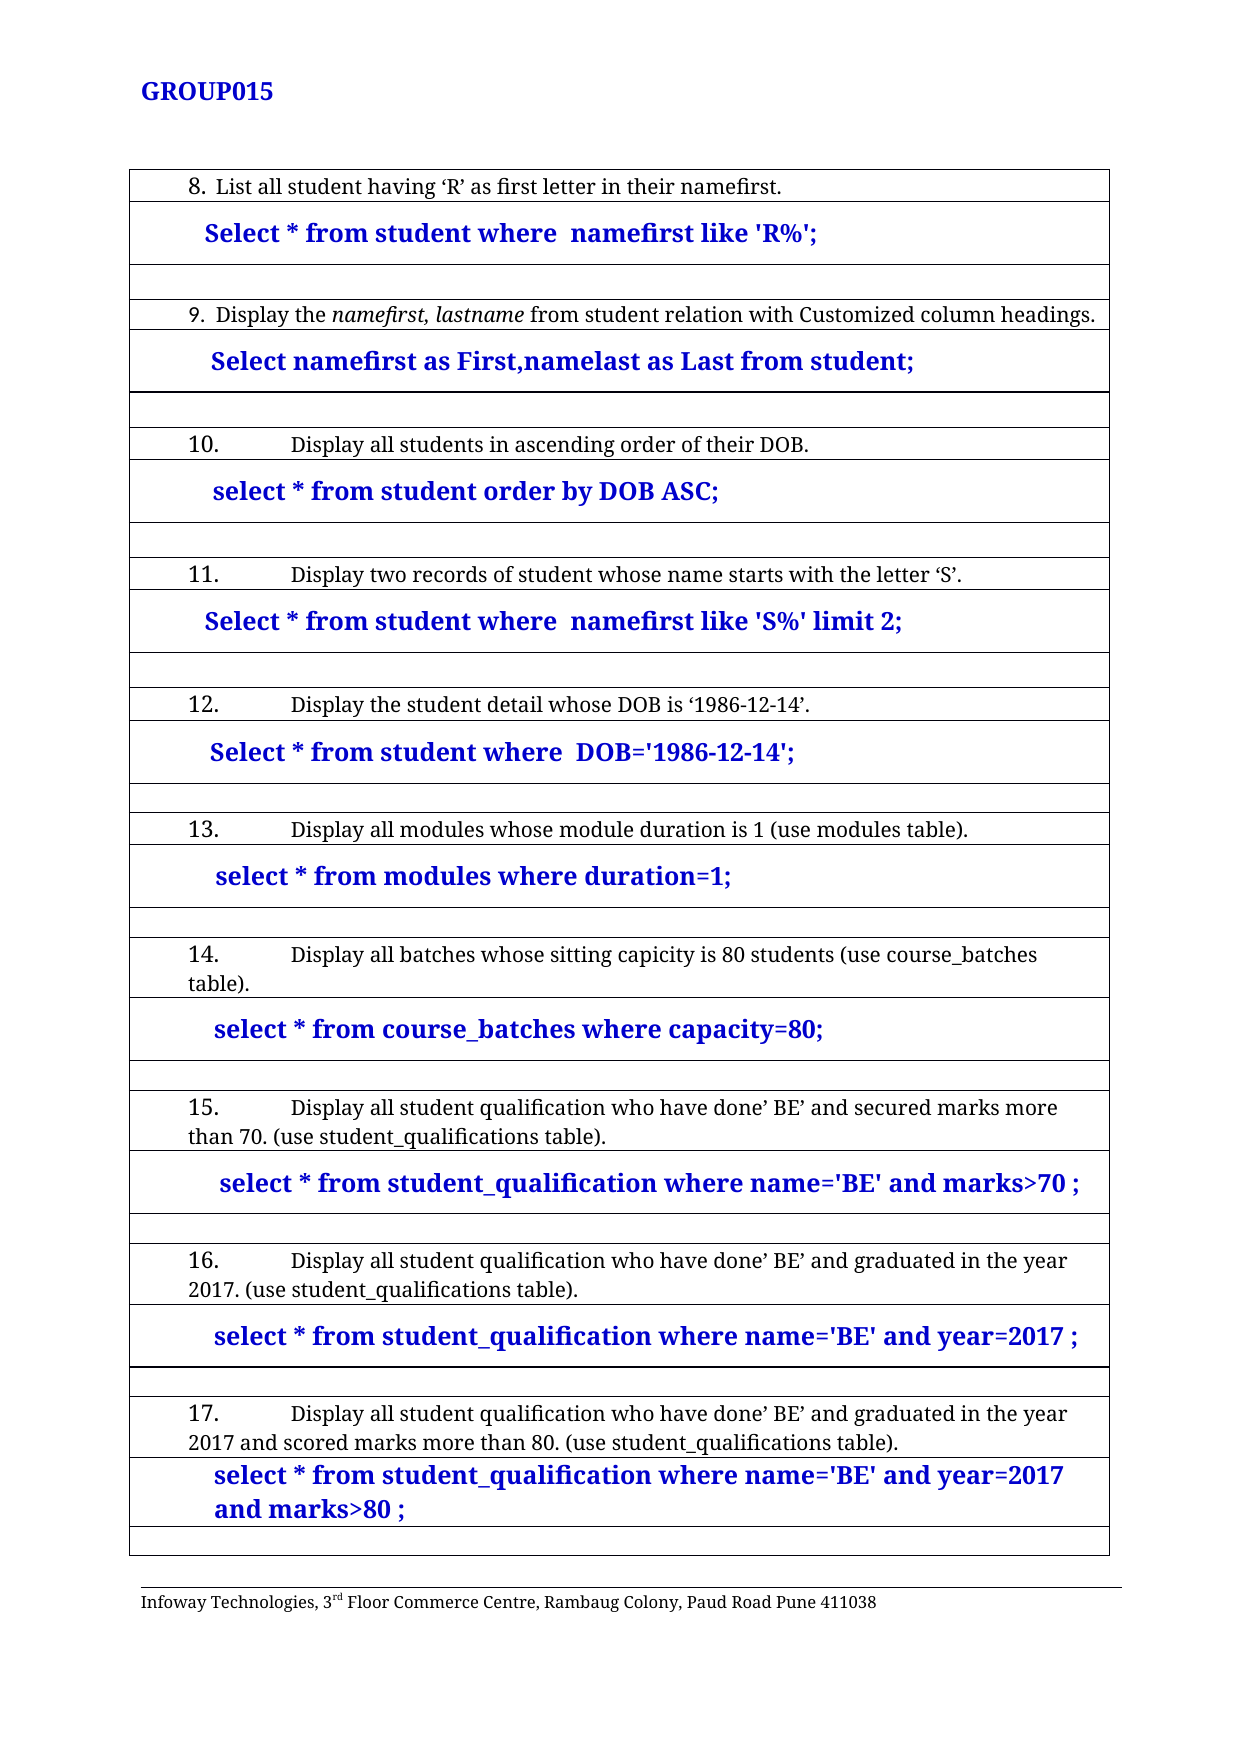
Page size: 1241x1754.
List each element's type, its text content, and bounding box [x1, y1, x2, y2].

table_cell Display all student qualification who have done’ BE’ and secured marks more than 70. (use student_qualifications table). [130, 1091, 1109, 1150]
table_cell Select * from student where DOB='1986-12-14'; [130, 721, 1109, 782]
table_cell select * from student_qualification where name='BE' and marks>70 ; [130, 1151, 1109, 1213]
table_cell select * from student order by DOB ASC; [130, 460, 1109, 522]
table_cell [130, 1214, 1109, 1243]
table_cell List all student having ‘R’ as first letter in their namefirst. [130, 170, 1109, 201]
table_cell Display all batches whose sitting capicity is 80 students (use course_batches table). [130, 938, 1109, 997]
table_cell Display the namefirst, lastname from student relation with Customized column headings. [130, 300, 1109, 328]
table_cell Select * from student where namefirst like 'S%' limit 2; [130, 590, 1109, 652]
table_cell Display the student detail whose DOB is ‘1986-12-14’. [130, 688, 1109, 719]
table_cell [130, 265, 1109, 299]
table_cell Display all modules whose module duration is 1 (use modules table). [130, 813, 1109, 844]
table_cell [130, 1368, 1109, 1396]
table_cell select * from student_qualification where name='BE' and year=2017 ; [130, 1305, 1109, 1366]
table_cell Display two records of student whose name starts with the letter ‘S’. [130, 558, 1109, 589]
table_cell Display all students in ascending order of their DOB. [130, 428, 1109, 459]
table_cell [130, 908, 1109, 937]
table_cell Display all student qualification who have done’ BE’ and graduated in the year 2017 and scored marks more than 80. (use student_qualifications table). [130, 1397, 1109, 1457]
table_cell select * from course_batches where capacity=80; [130, 998, 1109, 1060]
table_cell Display all student qualification who have done’ BE’ and graduated in the year 2017. (use student_qualifications table). [130, 1244, 1109, 1303]
table_cell [130, 523, 1109, 557]
table_cell select * from modules where duration=1; [130, 845, 1109, 907]
table_cell [130, 784, 1109, 812]
table_cell [130, 1061, 1109, 1090]
table_cell [130, 653, 1109, 687]
table_cell Select namefirst as First,namelast as Last from student; [130, 330, 1109, 391]
table_cell select * from student_qualification where name='BE' and year=2017 and marks>80 ; [130, 1458, 1109, 1526]
table_cell [130, 393, 1109, 427]
table_cell [130, 1527, 1109, 1555]
table_cell Select * from student where namefirst like 'R%'; [130, 202, 1109, 264]
